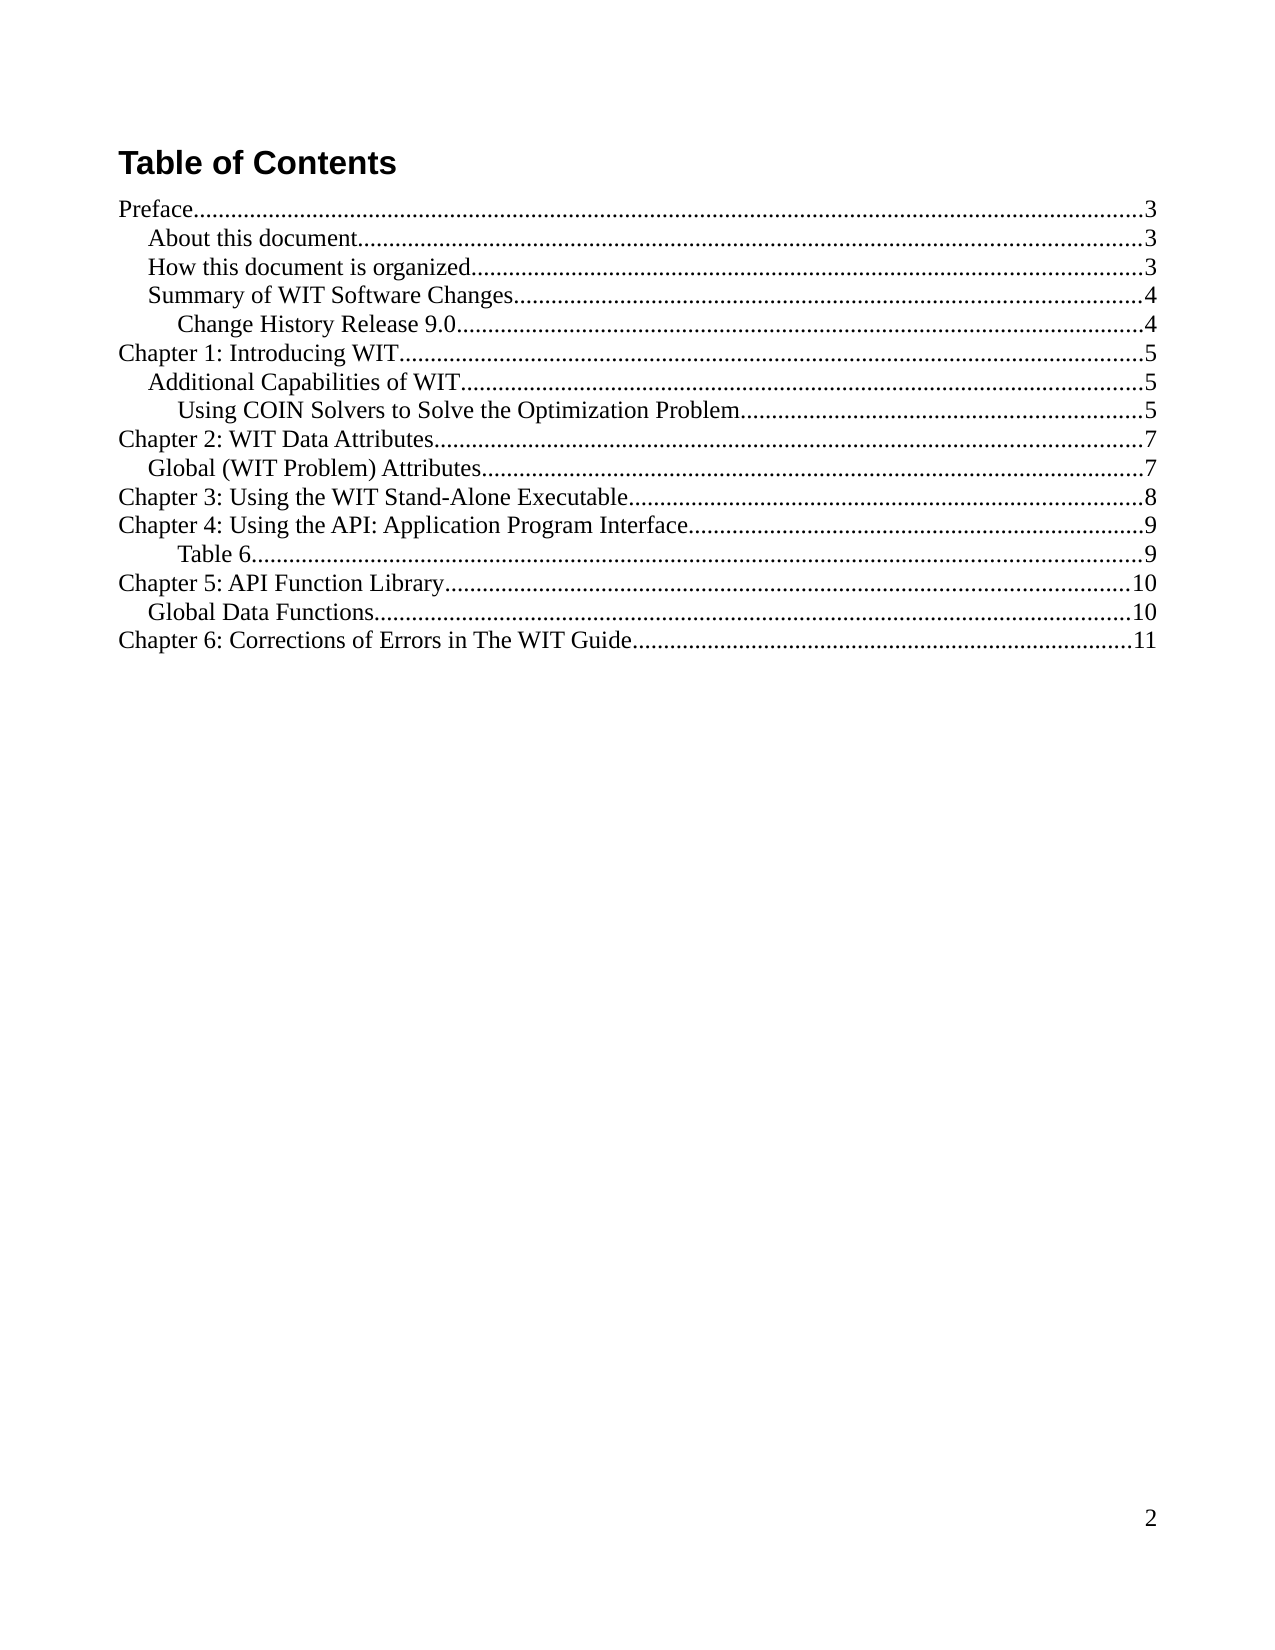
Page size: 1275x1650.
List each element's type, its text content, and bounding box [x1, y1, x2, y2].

text Chapter 4: Using the API: Application Program Interface 9 [118, 510, 1157, 539]
text Chapter 5: API Function Library 10 [118, 568, 1157, 597]
text How this document is organized 3 [148, 252, 1157, 280]
text Global (WIT Problem) Attributes 7 [148, 453, 1157, 482]
text Global Data Functions 10 [148, 597, 1157, 625]
text Chapter 1: Introducing WIT 5 [118, 338, 1157, 367]
text Change History Release 9.0 4 [177, 309, 1157, 338]
text Chapter 2: WIT Data Attributes 7 [118, 424, 1157, 453]
text Chapter 6: Corrections of Errors in The WIT Guide 11 [118, 625, 1157, 654]
text About this document 3 [148, 223, 1157, 252]
subtitle Table of Contents [118, 143, 1157, 182]
text Table 6 9 [177, 539, 1157, 568]
text Preface 3 [118, 194, 1157, 223]
text Chapter 3: Using the WIT Stand-Alone Executable 8 [118, 482, 1157, 510]
text Using COIN Solvers to Solve the Optimization Problem 5 [177, 395, 1157, 424]
text Additional Capabilities of WIT 5 [148, 367, 1157, 395]
text Summary of WIT Software Changes 4 [148, 280, 1157, 309]
